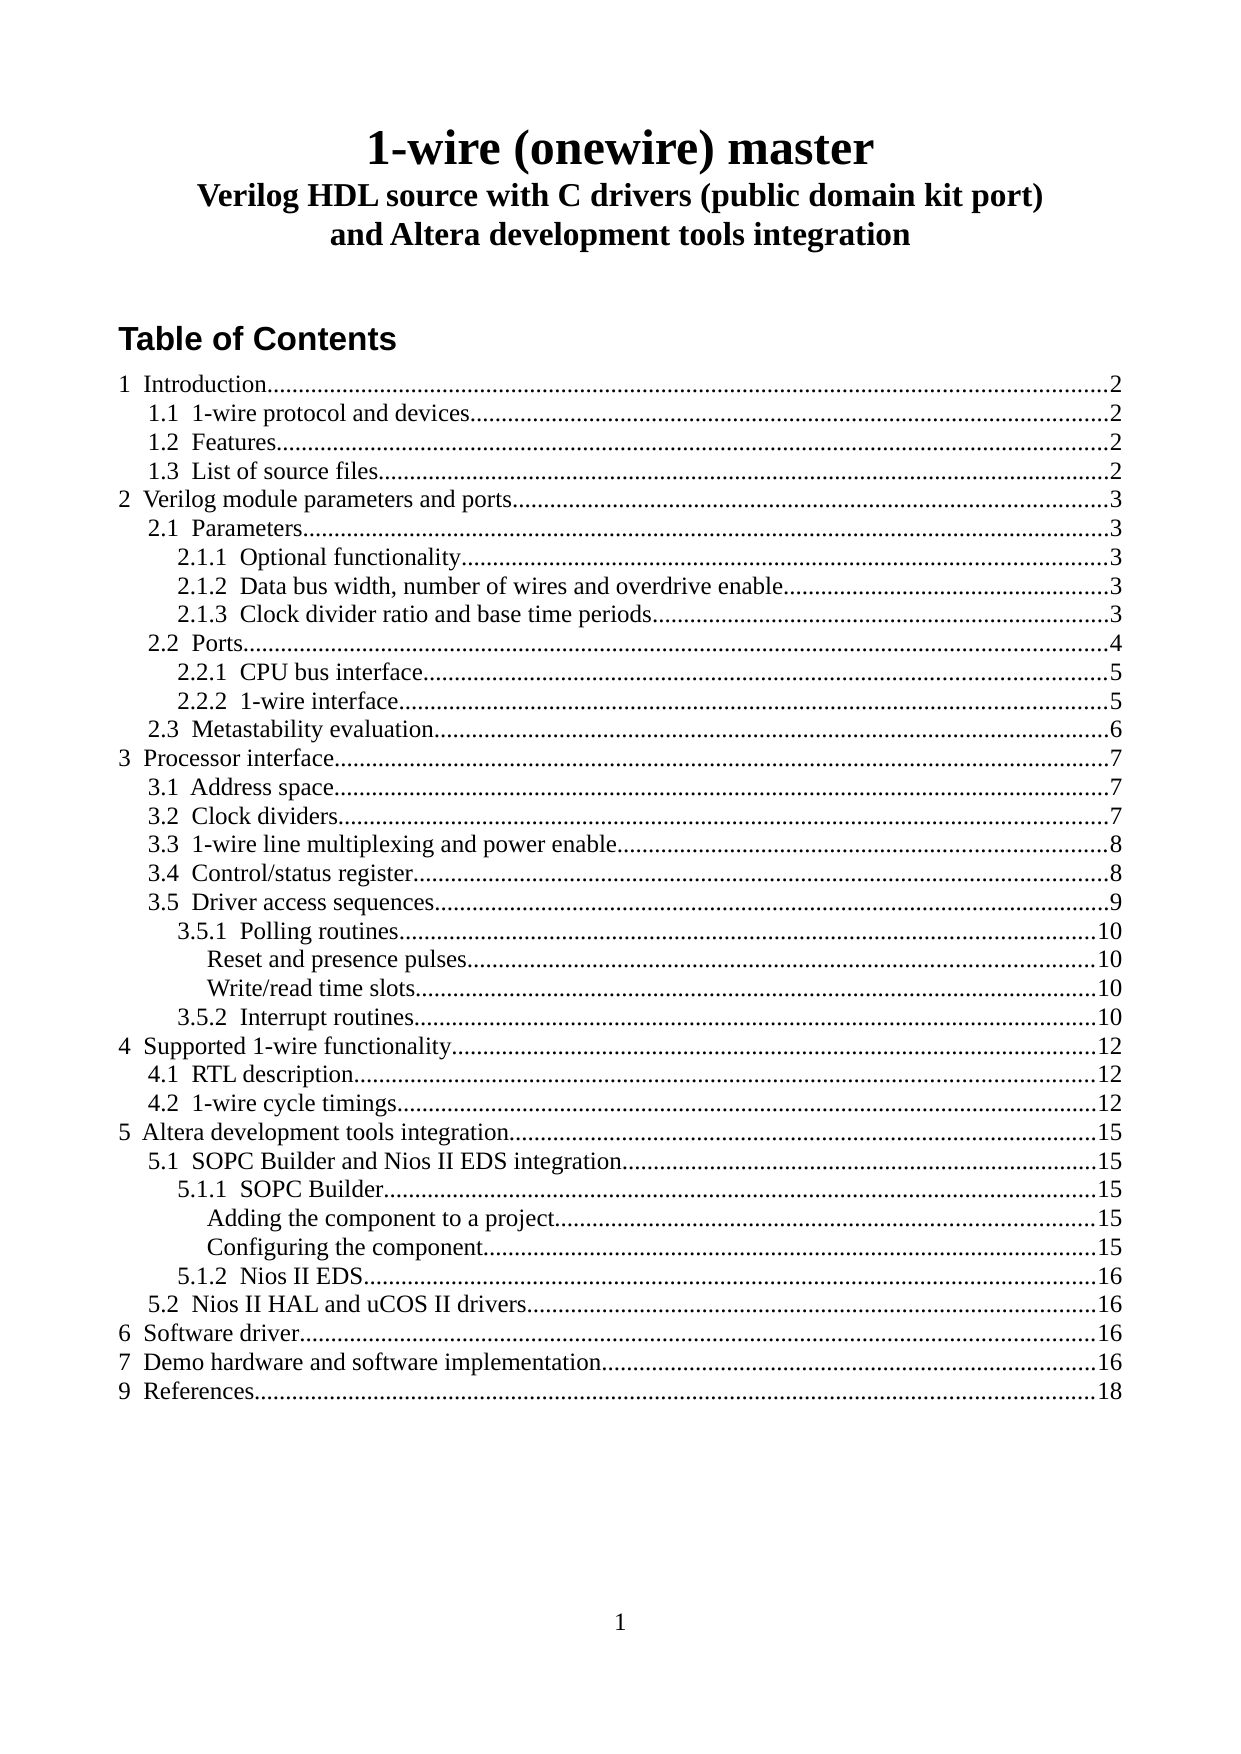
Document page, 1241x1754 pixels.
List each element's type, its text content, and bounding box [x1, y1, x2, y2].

text 2.2 Ports 4 [148, 628, 1122, 657]
text 2 Verilog module parameters and ports 3 [118, 484, 1122, 513]
text 2.1.3 Clock divider ratio and base time periods 3 [177, 599, 1122, 628]
text 5.1.1 SOPC Builder 15 [177, 1174, 1122, 1203]
text 4.2 1-wire cycle timings 12 [148, 1088, 1122, 1117]
text 4.1 RTL description 12 [148, 1059, 1122, 1088]
text 3 Processor interface 7 [118, 743, 1122, 772]
text Write/read time slots 10 [207, 973, 1122, 1002]
text 3.1 Address space 7 [148, 772, 1122, 801]
text Configuring the component 15 [207, 1232, 1122, 1261]
text and Altera development tools integration [118, 214, 1122, 252]
text 2.1.2 Data bus width, number of wires and overdrive enable 3 [177, 571, 1122, 599]
text 3.5.1 Polling routines 10 [177, 916, 1122, 944]
text 5.2 Nios II HAL and uCOS II drivers 16 [148, 1289, 1122, 1318]
text 7 Demo hardware and software implementation 16 [118, 1347, 1122, 1376]
text 9 References 18 [118, 1376, 1122, 1404]
text 3.5 Driver access sequences 9 [148, 887, 1122, 916]
text 6 Software driver 16 [118, 1318, 1122, 1347]
text 2.2.1 CPU bus interface 5 [177, 657, 1122, 686]
text 1.2 Features 2 [148, 427, 1122, 456]
text 5 Altera development tools integration 15 [118, 1117, 1122, 1146]
text 1.3 List of source files 2 [148, 456, 1122, 484]
subtitle Table of Contents [118, 318, 1122, 357]
text 4 Supported 1-wire functionality 12 [118, 1031, 1122, 1059]
text 2.1 Parameters 3 [148, 513, 1122, 542]
text 1-wire (onewire) master [118, 118, 1122, 176]
text 5.1.2 Nios II EDS 16 [177, 1261, 1122, 1289]
text 3.5.2 Interrupt routines 10 [177, 1002, 1122, 1031]
text Reset and presence pulses 10 [207, 944, 1122, 973]
text 2.1.1 Optional functionality 3 [177, 542, 1122, 571]
text 2.3 Metastability evaluation 6 [148, 714, 1122, 743]
text Adding the component to a project 15 [207, 1203, 1122, 1232]
text 5.1 SOPC Builder and Nios II EDS integration 15 [148, 1146, 1122, 1174]
text 2.2.2 1-wire interface 5 [177, 686, 1122, 714]
text 3.2 Clock dividers 7 [148, 801, 1122, 829]
text 3.3 1-wire line multiplexing and power enable 8 [148, 829, 1122, 858]
text 1 Introduction 2 [118, 369, 1122, 398]
text Verilog HDL source with C drivers (public domain kit port) [118, 176, 1122, 214]
text 1.1 1-wire protocol and devices 2 [148, 398, 1122, 427]
text 3.4 Control/status register 8 [148, 858, 1122, 887]
